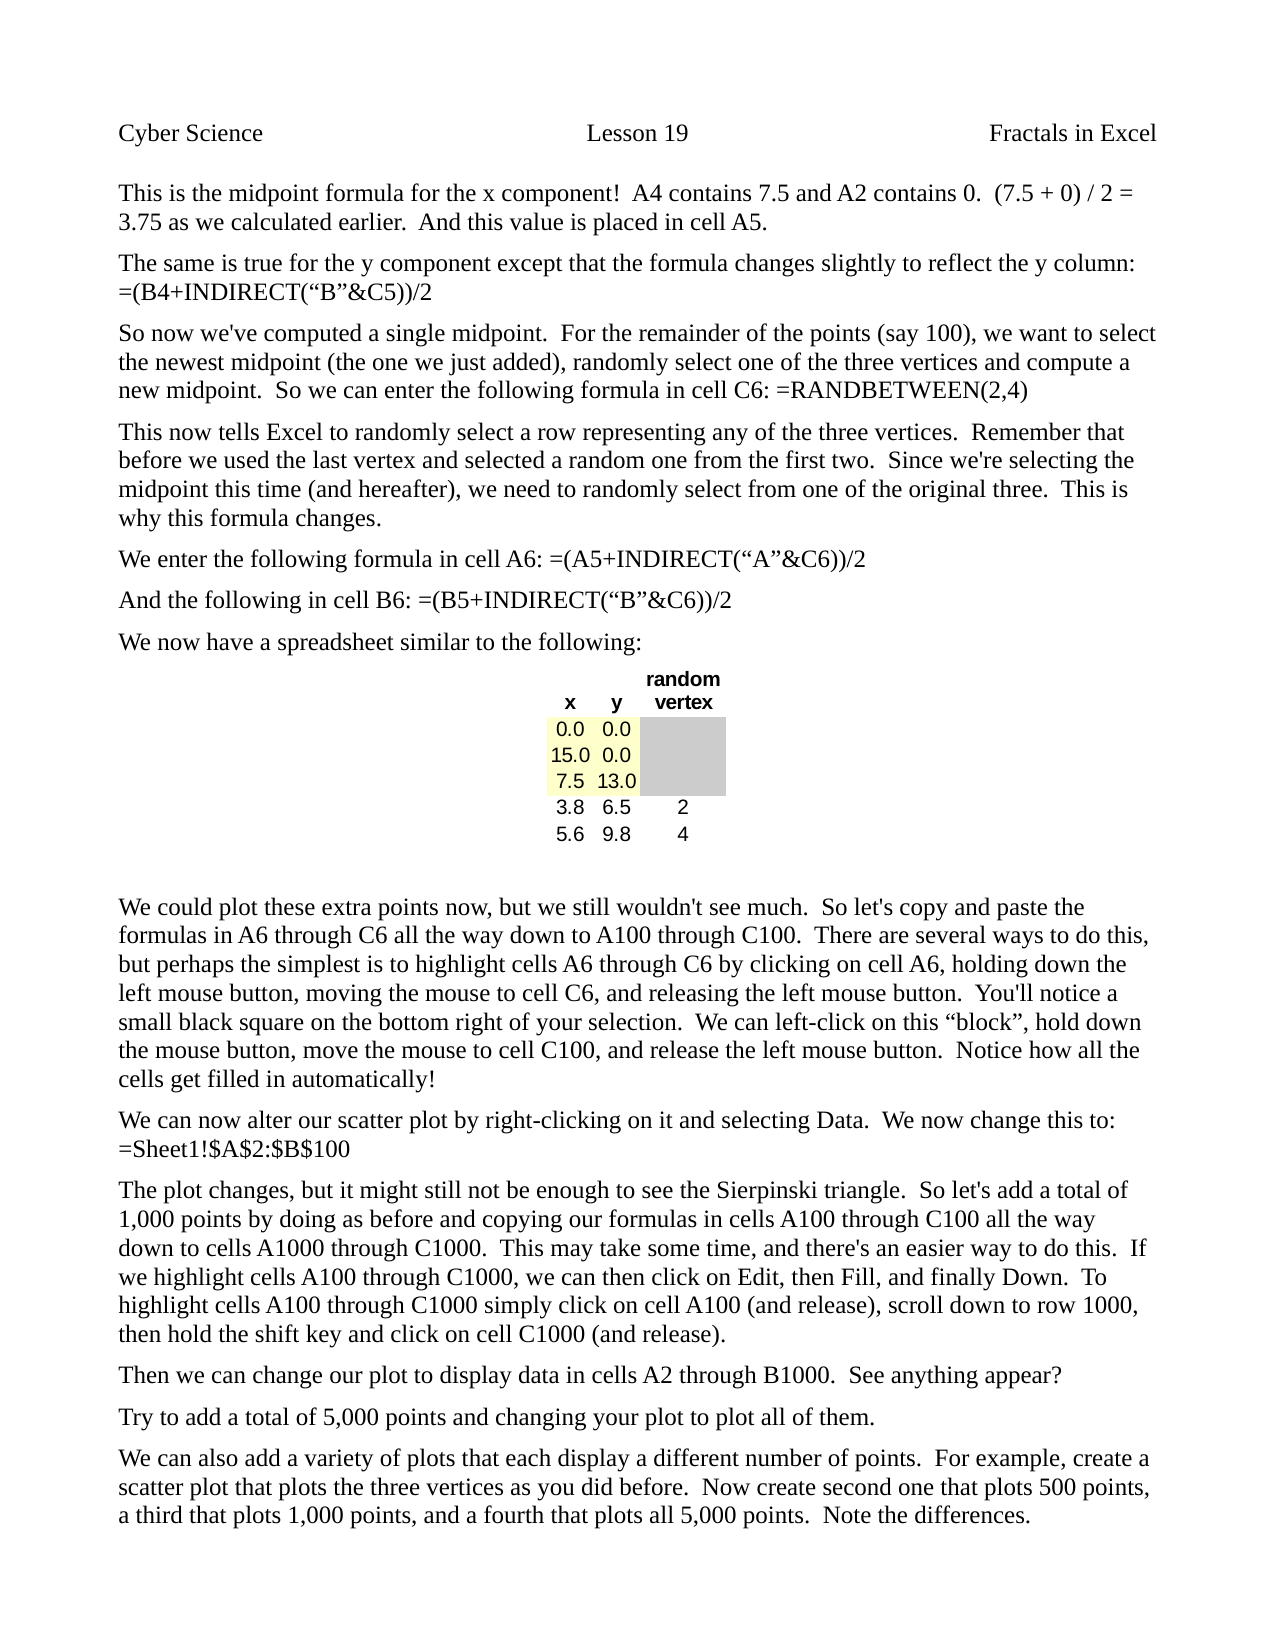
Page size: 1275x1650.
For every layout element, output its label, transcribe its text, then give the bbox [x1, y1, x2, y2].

text We could plot these extra points now, but we still wouldn't see much. So let's copy and paste the formulas in A6 through C6 all the way down to A100 through C100. There are several ways to do this, but perhaps the simplest is to highlight cells A6 through C6 by clicking on cell A6, holding down the left mouse button, moving the mouse to cell C6, and releasing the left mouse button. You'll notice a small black square on the bottom right of your selection. We can left-click on this “block”, hold down the mouse button, move the mouse to cell C100, and release the left mouse button. Notice how all the cells get filled in automatically! [118, 892, 1157, 1093]
text We enter the following formula in cell A6: =(A5+INDIRECT(“A”&C6))/2 [118, 544, 1157, 573]
text We can now alter our scatter plot by right-clicking on it and selecting Data. We now change this to: =Sheet1!$A$2:$B$100 [118, 1106, 1157, 1163]
text So now we've computed a single midpoint. For the remainder of the points (say 100), we want to select the newest midpoint (the one we just added), randomly select one of the three vertices and compute a new midpoint. So we can enter the following formula in cell C6: =RANDBETWEEN(2,4) [118, 318, 1157, 404]
text Try to add a total of 5,000 points and changing your plot to plot all of them. [118, 1402, 1157, 1431]
text This is the midpoint formula for the x component! A4 contains 7.5 and A2 contains 0. (7.5 + 0) / 2 = 3.75 as we calculated earlier. And this value is placed in cell A5. [118, 178, 1157, 236]
text We now have a spreadsheet similar to the following: [118, 627, 1157, 656]
text This now tells Excel to randomly select a row representing any of the three vertices. Remember that before we used the last vertex and selected a random one from the first two. Since we're selecting the midpoint this time (and hereafter), we need to randomly select from one of the original three. This is why this formula changes. [118, 417, 1157, 532]
text We can also add a variety of plots that each display a different number of points. For example, create a scatter plot that plots the three vertices as you did before. Now create second one that plots 500 points, a third that plots 1,000 points, and a fourth that plots all 5,000 points. Note the differences. [118, 1443, 1157, 1529]
text The plot changes, but it might still not be enough to see the Sierpinski triangle. So let's add a total of 1,000 points by doing as before and copying our formulas in cells A100 through C100 all the way down to cells A1000 through C1000. This may take some time, and there's an easier way to do this. If we highlight cells A100 through C1000, we can then click on Edit, then Fill, and finally Down. To highlight cells A100 through C1000 simply click on cell A100 (and release), scroll down to row 1000, then hold the shift key and click on cell C1000 (and release). [118, 1176, 1157, 1348]
text And the following in cell B6: =(B5+INDIRECT(“B”&C6))/2 [118, 586, 1157, 614]
text The same is true for the y component except that the formula changes slightly to reflect the y column: =(B4+INDIRECT(“B”&C5))/2 [118, 248, 1157, 306]
text Then we can change our plot to display data in cells A2 through B1000. See anything appear? [118, 1361, 1157, 1389]
